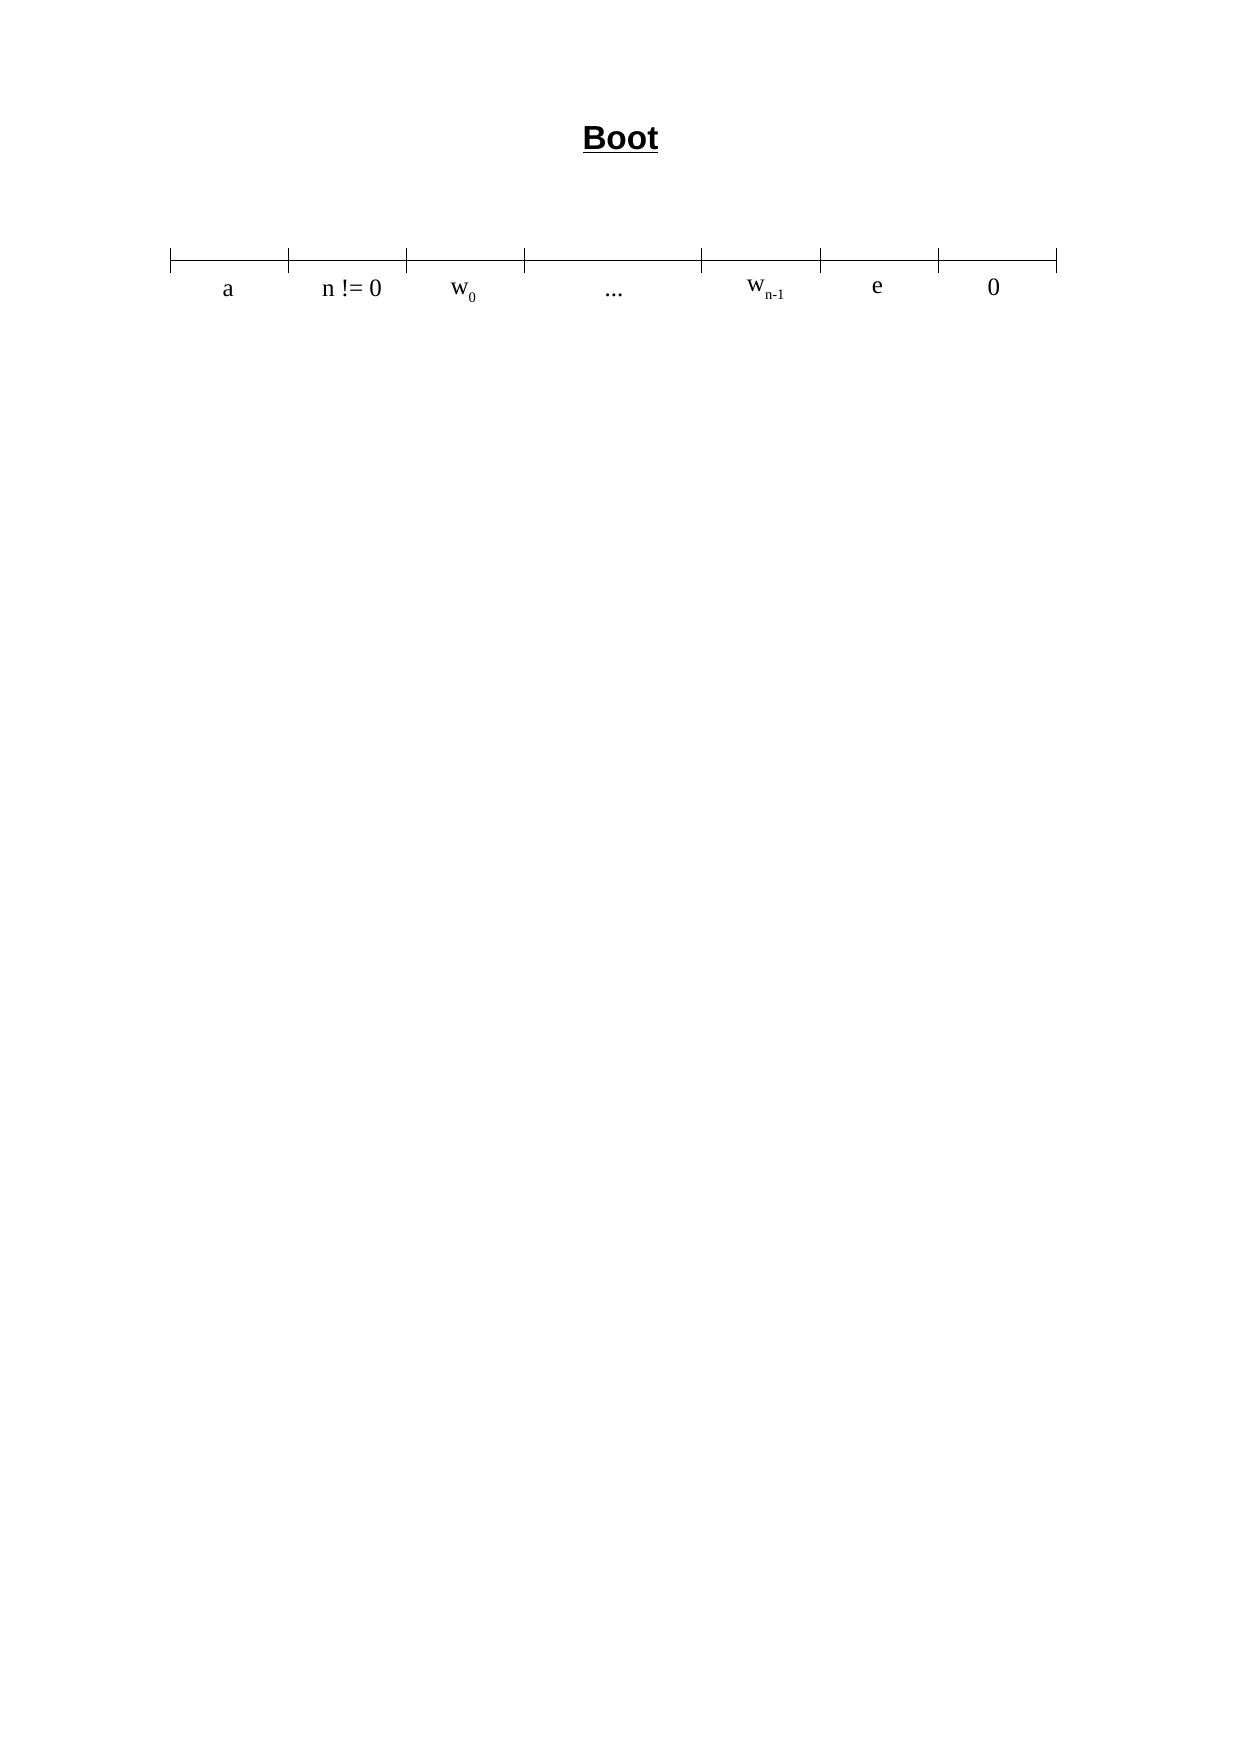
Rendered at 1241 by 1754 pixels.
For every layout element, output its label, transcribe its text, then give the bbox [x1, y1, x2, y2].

subtitle Boot [118, 118, 1122, 157]
